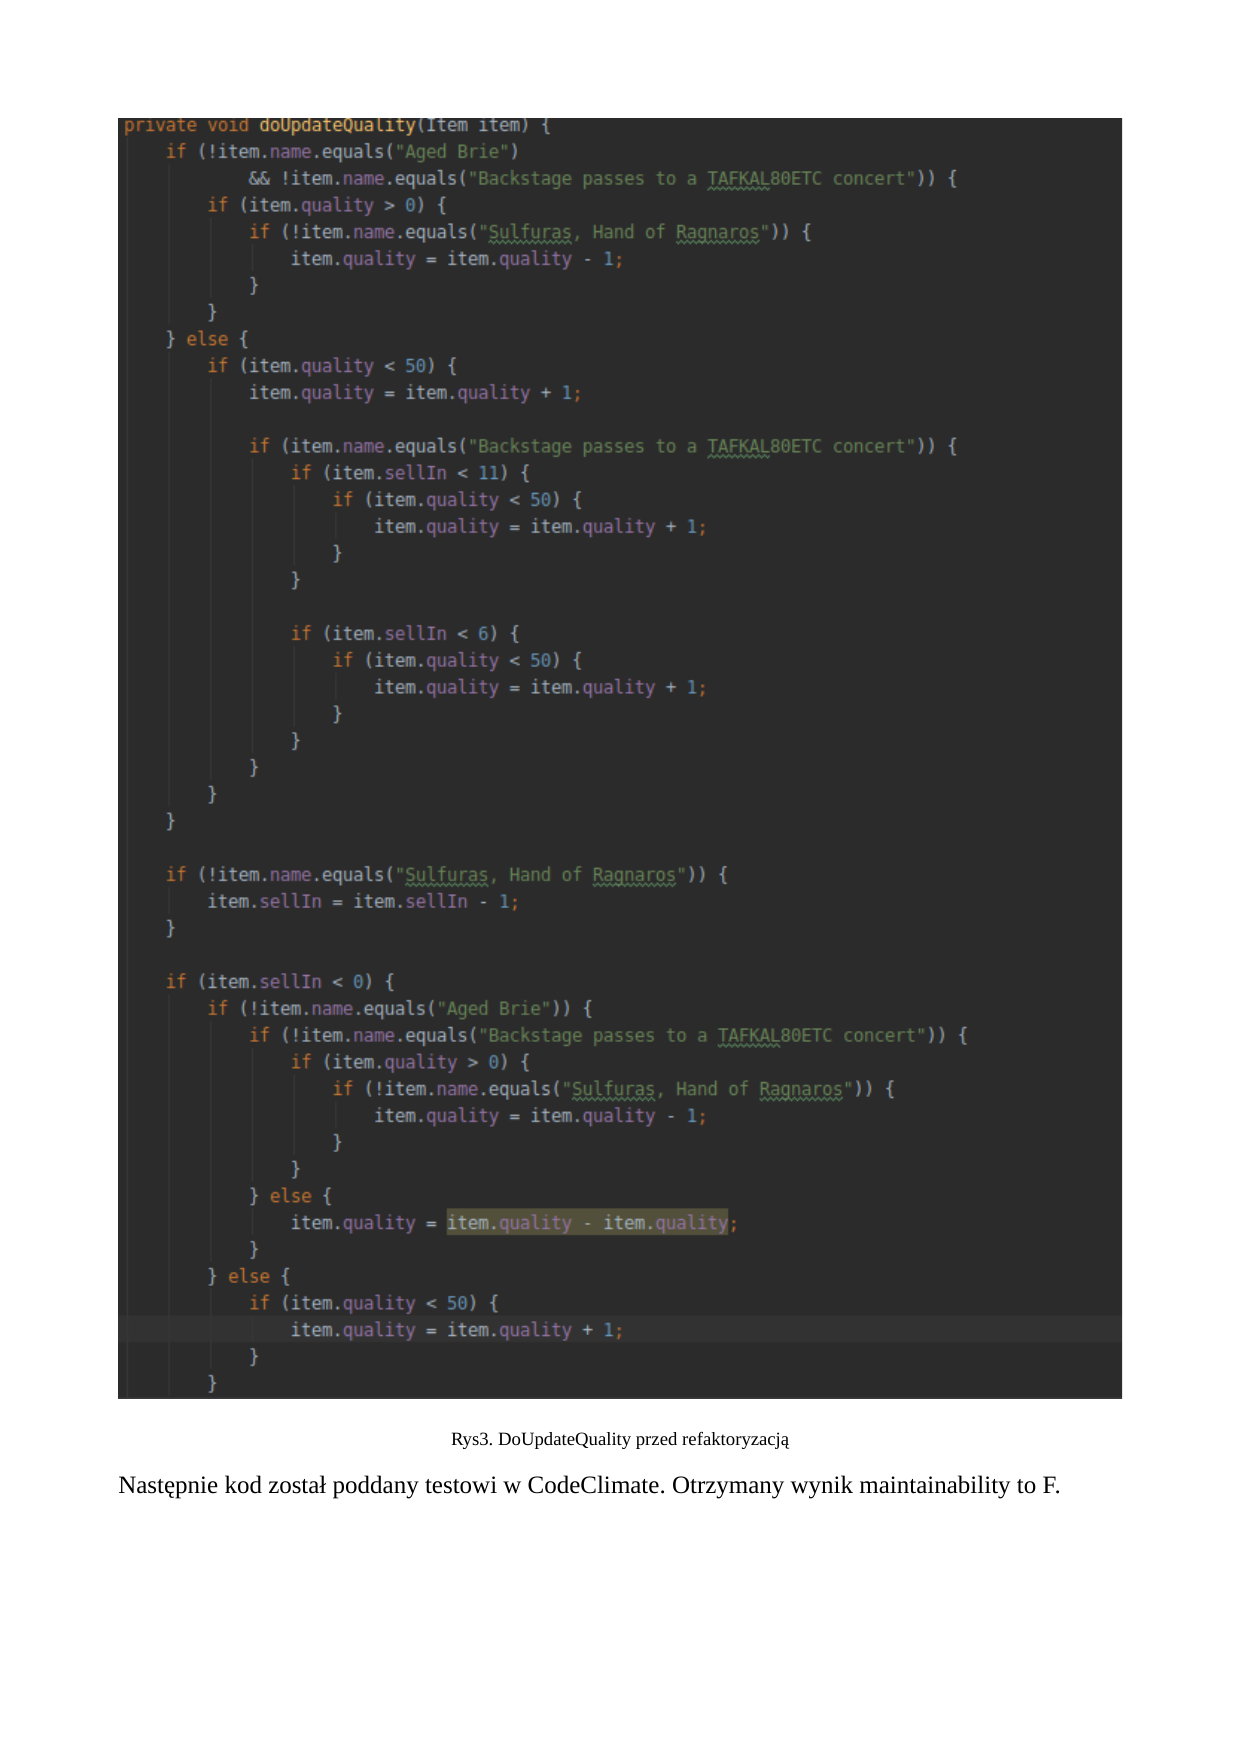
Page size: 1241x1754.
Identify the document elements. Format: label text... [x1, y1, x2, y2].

text Rys3. DoUpdateQuality przed refaktoryzacją [118, 1427, 1122, 1449]
picture [118, 118, 1123, 1399]
text Następnie kod został poddany testowi w CodeClimate. Otrzymany wynik maintainability to F. [118, 1471, 1122, 1499]
